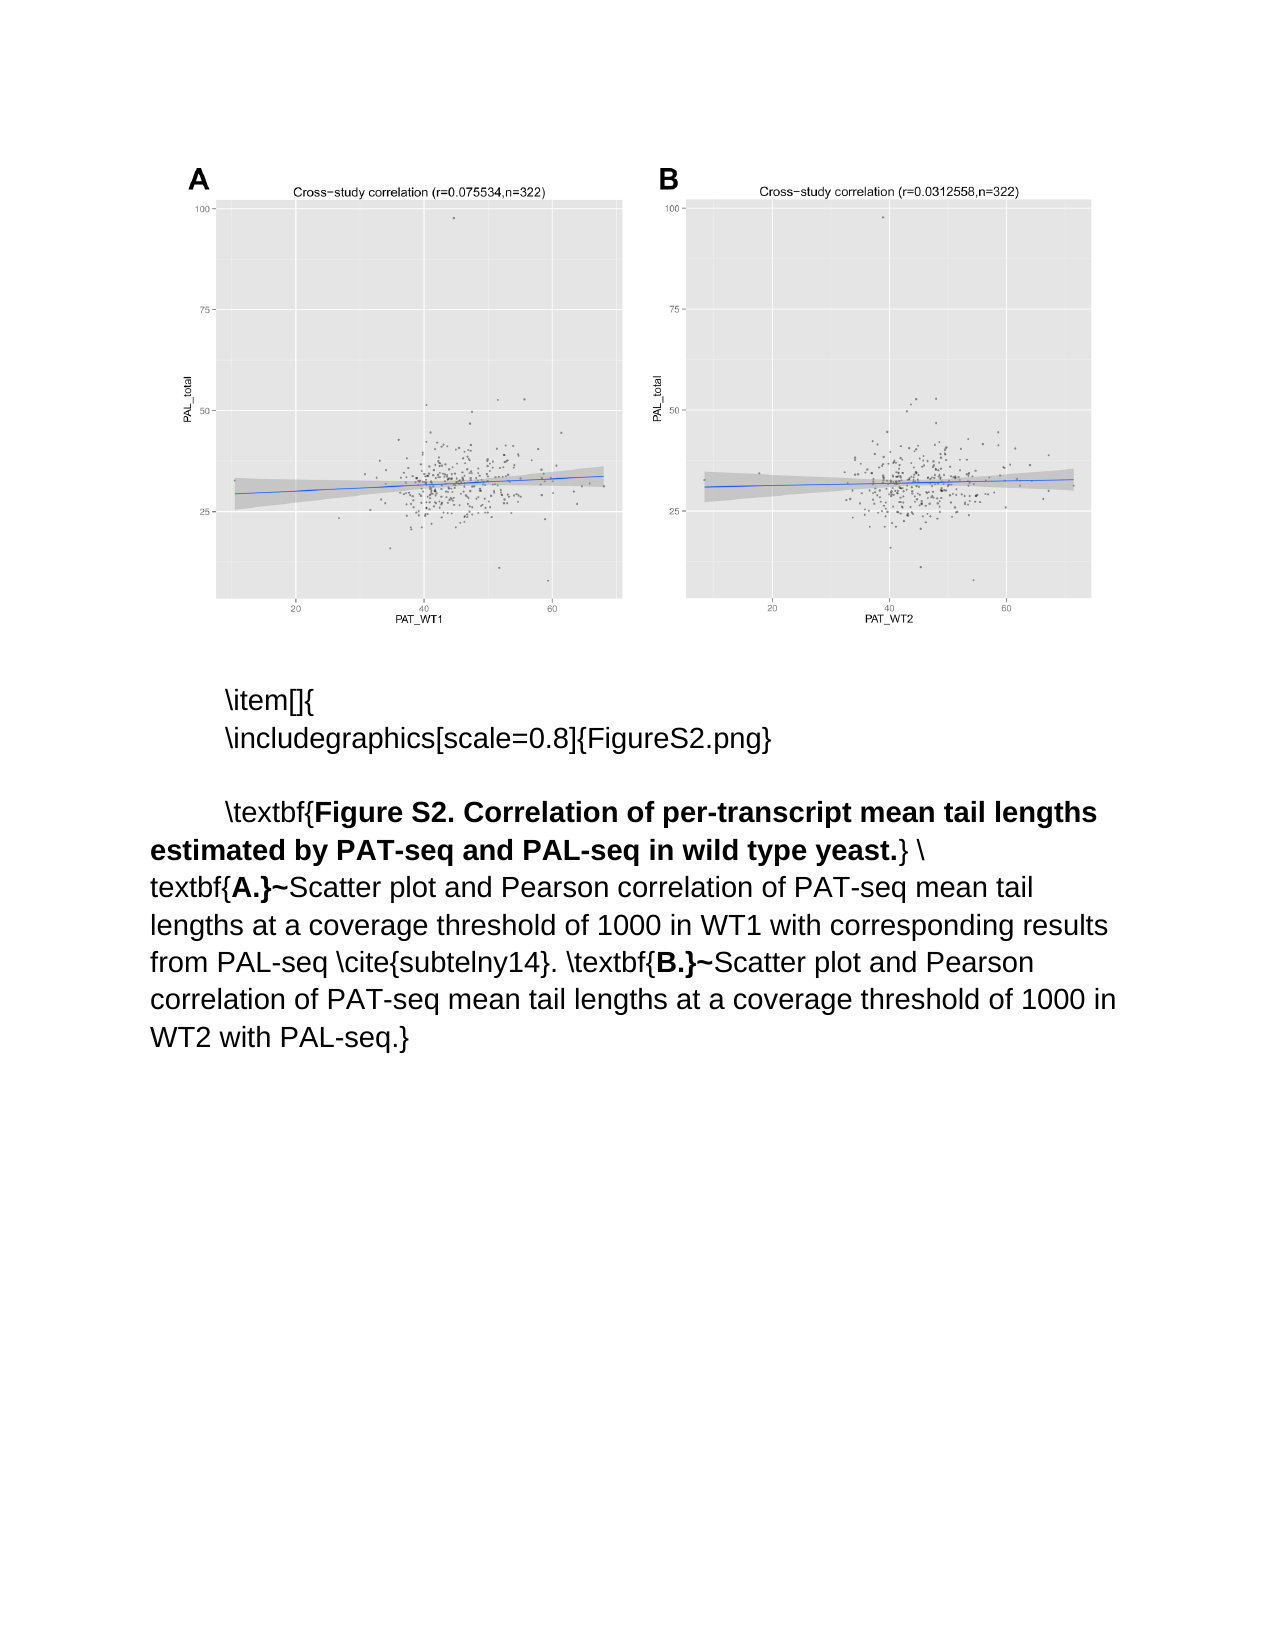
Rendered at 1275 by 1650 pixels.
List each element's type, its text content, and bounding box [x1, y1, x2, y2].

picture [183, 168, 1092, 625]
text \textbf{Figure S2. Correlation of per-transcript mean tail lengths estimated by PAT-seq and PAL-seq in wild type yeast.} \textbf{A.}~Scatter plot and Pearson correlation of PAT-seq mean tail lengths at a coverage threshold of 1000 in WT1 with corresponding results from PAL-seq \cite{subtelny14}. \textbf{B.}~Scatter plot and Pearson correlation of PAT-seq mean tail lengths at a coverage threshold of 1000 in WT2 with PAL-seq.} [150, 796, 1125, 1053]
text \item[]{ [150, 684, 1125, 717]
text \includegraphics[scale=0.8]{FigureS2.png} [150, 722, 1125, 754]
